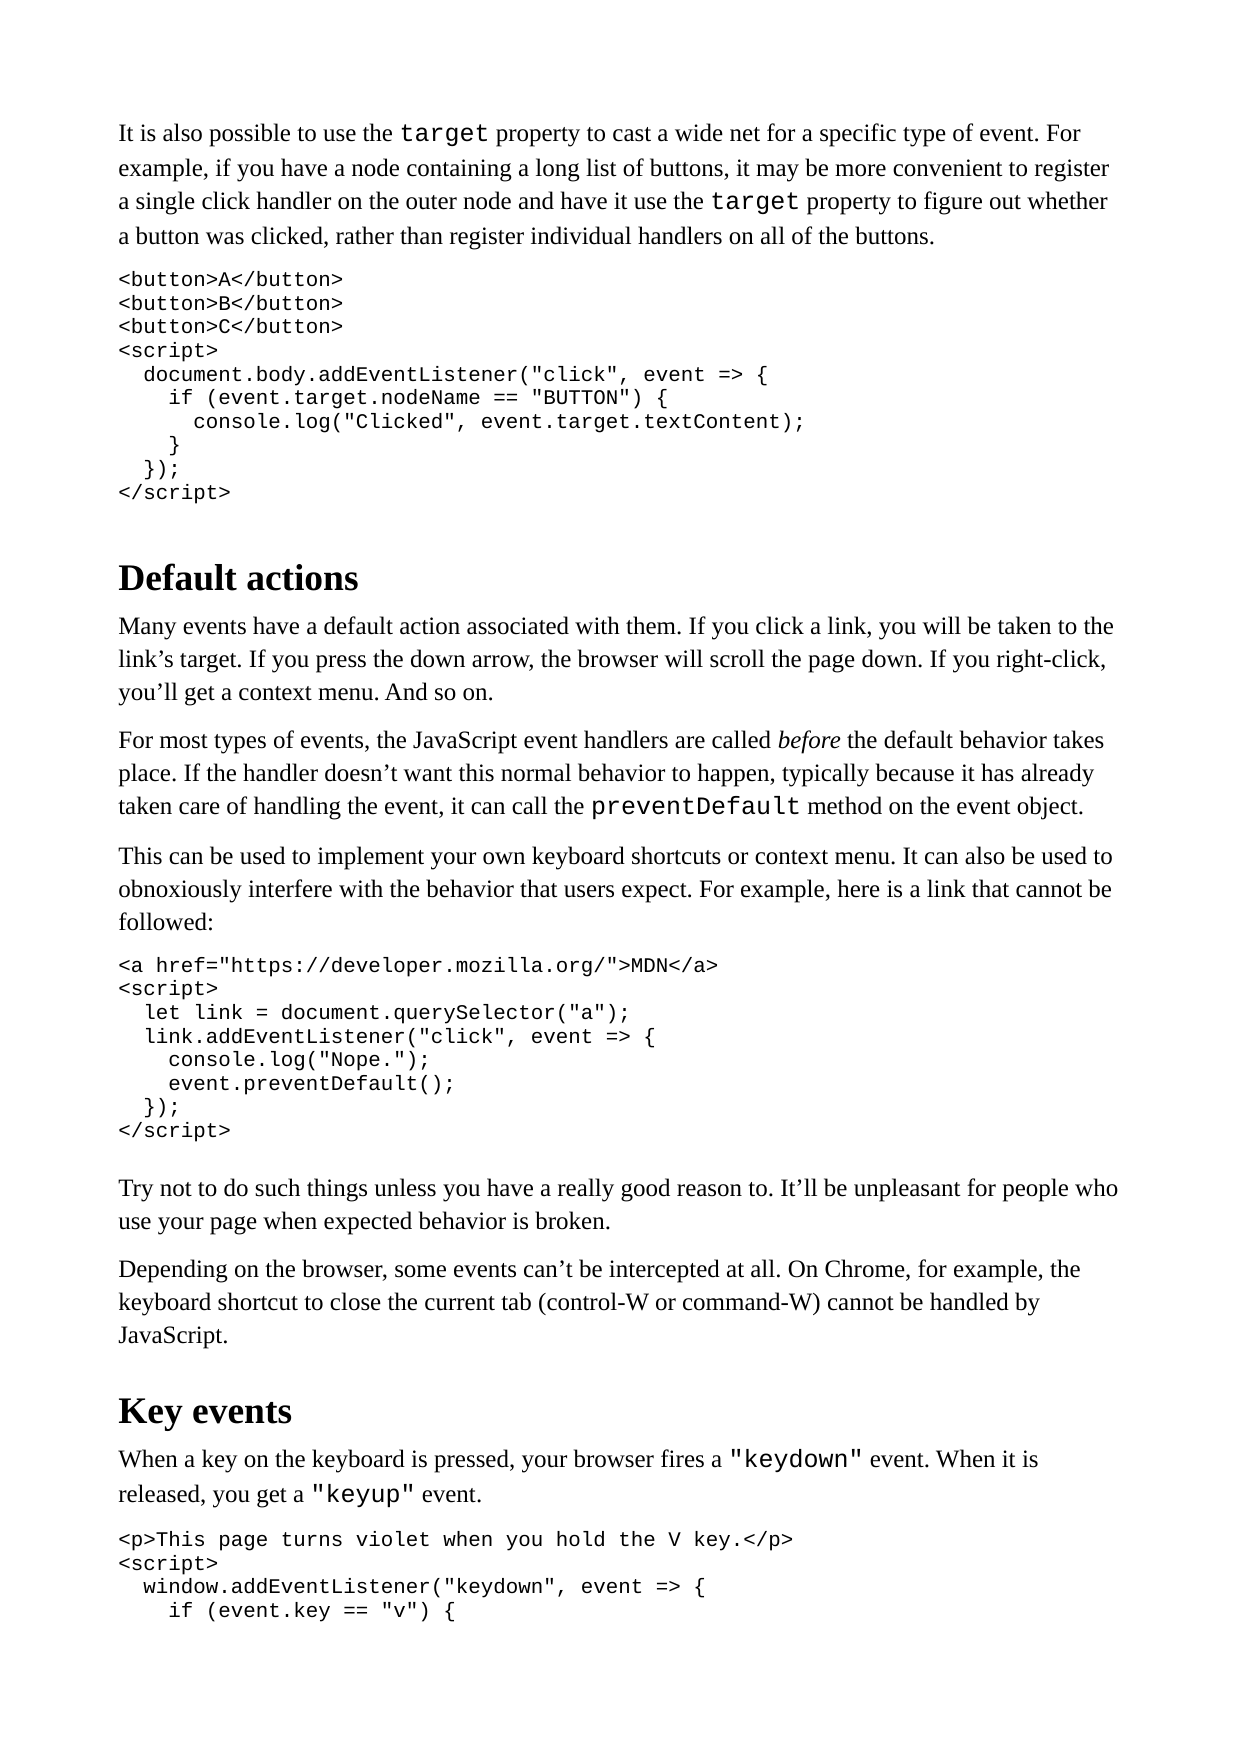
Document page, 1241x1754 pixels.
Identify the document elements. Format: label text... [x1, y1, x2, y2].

text document.body.addEventListener("click", event => { [118, 363, 1122, 387]
text It is also possible to use the target property to cast a wide net for a specific type of event. For example, if you have a node containing a long list of buttons, it may be more convenient to register a single click handler on the outer node and have it use the target property to figure out whether a button was clicked, rather than register individual handlers on all of the buttons. [118, 118, 1122, 250]
text if (event.key == "v") { [118, 1600, 1122, 1624]
text window.addEventListener("keydown", event => { [118, 1576, 1122, 1600]
text console.log("Clicked", event.target.textContent); [118, 411, 1122, 434]
text <button>C</button> [118, 316, 1122, 340]
text Try not to do such things unless you have a really good reason to. It’ll be unpleasant for people who use your page when expected behavior is broken. [118, 1173, 1122, 1235]
text if (event.target.nodeName == "BUTTON") { [118, 387, 1122, 411]
subtitle Key events [118, 1388, 1122, 1432]
subtitle Default actions [118, 556, 1122, 599]
text console.log("Nope."); [118, 1049, 1122, 1073]
text <script> [118, 1553, 1122, 1576]
text When a key on the keyboard is pressed, your browser fires a "keydown" event. When it is released, you get a "keyup" event. [118, 1444, 1122, 1510]
text Many events have a default action associated with them. If you click a link, you will be taken to the link’s target. If you press the down arrow, the browser will scroll the page down. If you right-click, you’ll get a context menu. And so on. [118, 611, 1122, 706]
text }); [118, 1097, 1122, 1120]
text <a href="https://developer.mozilla.org/">MDN</a> [118, 955, 1122, 978]
text </script> [118, 1120, 1122, 1144]
text } [118, 434, 1122, 458]
text This can be used to implement your own keyboard shortcuts or context menu. It can also be used to obnoxiously interfere with the behavior that users expect. For example, here is a link that cannot be followed: [118, 841, 1122, 936]
text event.preventDefault(); [118, 1073, 1122, 1097]
text let link = document.querySelector("a"); [118, 1002, 1122, 1026]
text link.addEventListener("click", event => { [118, 1026, 1122, 1049]
text }); [118, 458, 1122, 482]
text <button>A</button> [118, 269, 1122, 293]
text </script> [118, 482, 1122, 505]
text <script> [118, 340, 1122, 363]
text For most types of events, the JavaScript event handlers are called before the default behavior takes place. If the handler doesn’t want this normal behavior to happen, typically because it has already taken care of handling the event, it can call the preventDefault method on the event object. [118, 725, 1122, 822]
text <button>B</button> [118, 293, 1122, 316]
text <p>This page turns violet when you hold the V key.</p> [118, 1529, 1122, 1553]
text Depending on the browser, some events can’t be intercepted at all. On Chrome, for example, the keyboard shortcut to close the current tab (control-W or command-W) cannot be handled by JavaScript. [118, 1254, 1122, 1349]
text <script> [118, 978, 1122, 1002]
